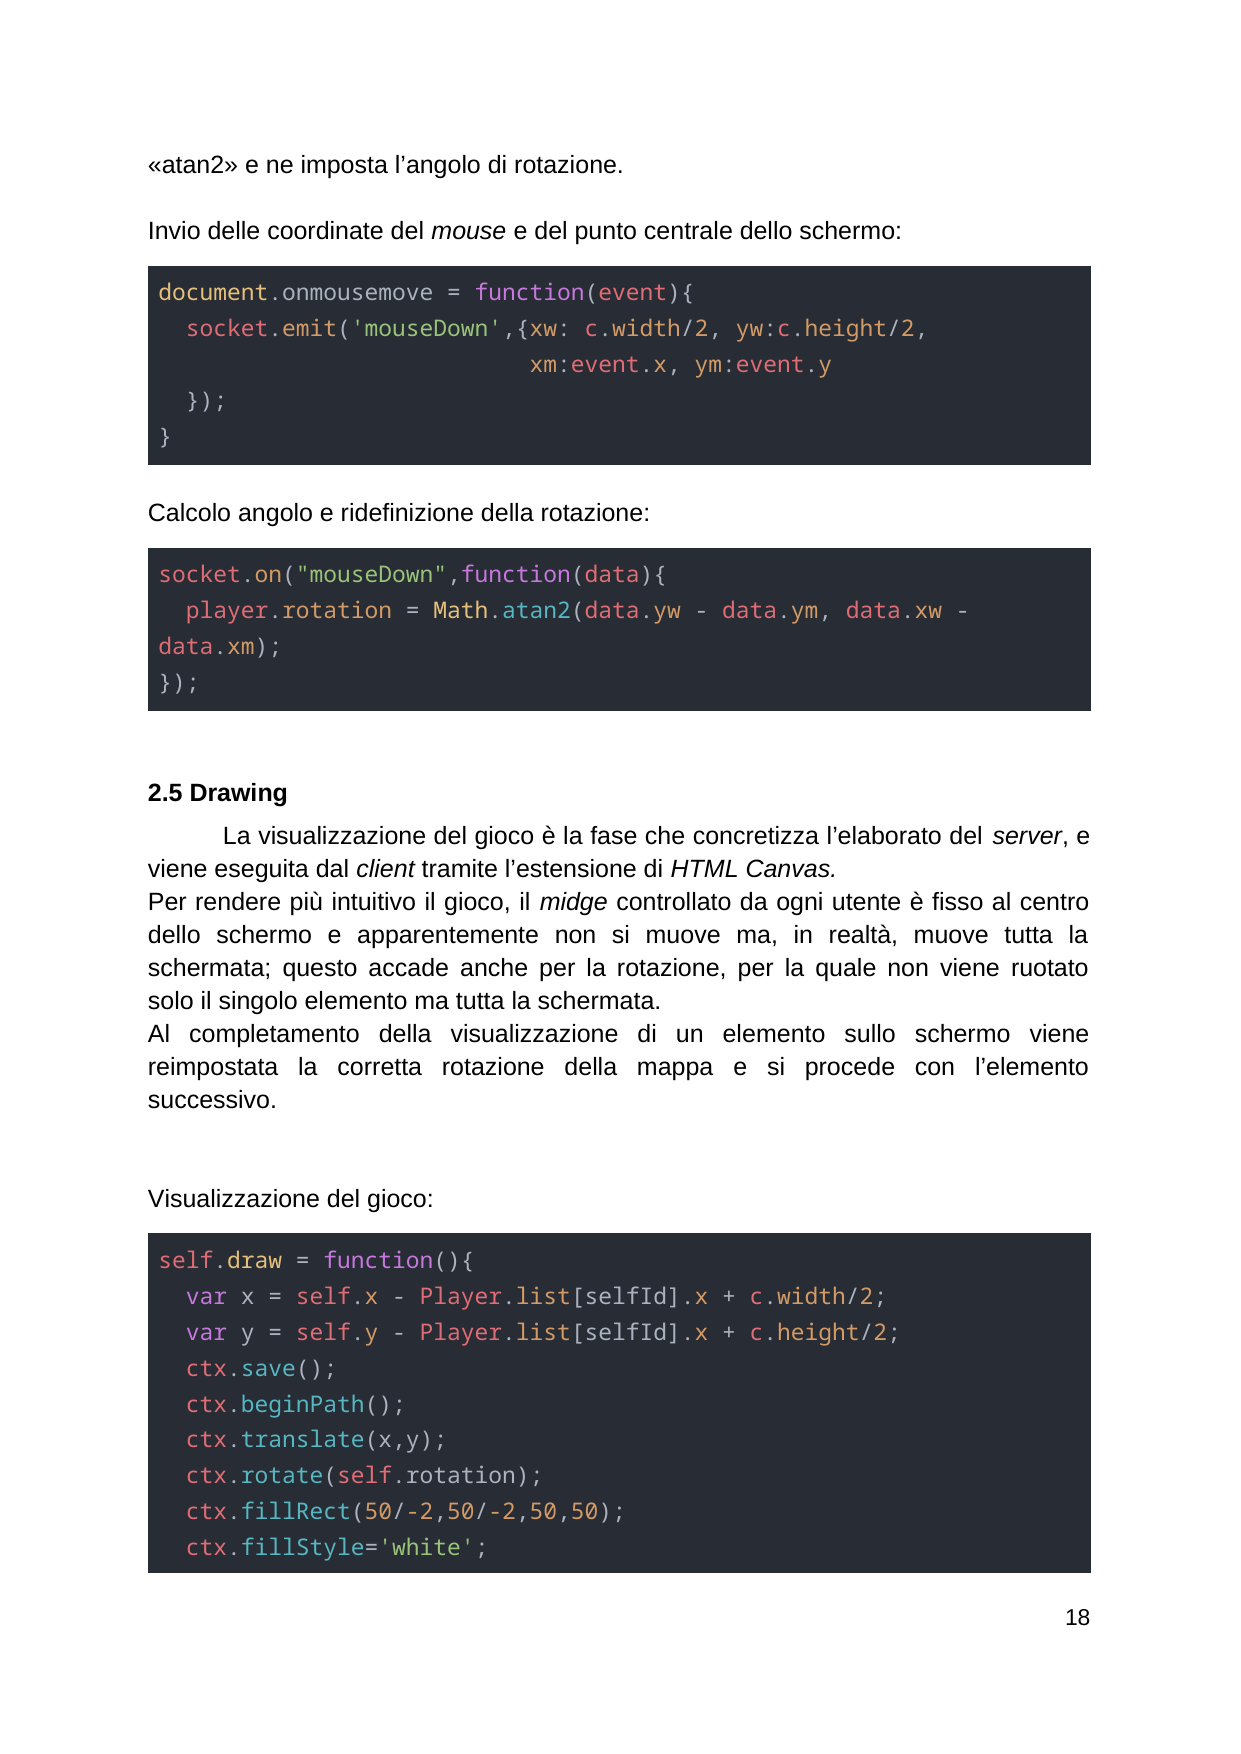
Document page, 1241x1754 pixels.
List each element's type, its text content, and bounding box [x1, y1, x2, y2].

text Invio delle coordinate del mouse e del punto centrale dello schermo: [148, 216, 1090, 245]
table_header socket.on("mouseDown",function(data){ player.rotation = Math.atan2(data.yw - data.ym, data.xw - data.xm); }); [148, 548, 1091, 711]
text La visualizzazione del gioco è la fase che concretizza l’elaborato del server, e viene eseguita dal client tramite l’estensione di HTML Canvas. [148, 821, 1090, 882]
text Calcolo angolo e ridefinizione della rotazione: [148, 498, 1090, 527]
table_header document.onmousemove = function(event){ socket.emit('mouseDown',{xw: c.width/2, yw:c.height/2, xm:event.x, ym:event.y }); } [148, 266, 1091, 465]
table_header self.draw = function(){ var x = self.x - Player.list[selfId].x + c.width/2; var y = self.y - Player.list[selfId].x + c.height/2; ctx.save(); ctx.beginPath(); ctx.translate(x,y); ctx.rotate(self.rotation); ctx.fillRect(50/-2,50/-2,50,50); ctx.fillStyle='white'; [148, 1233, 1091, 1573]
text Al completamento della visualizzazione di un elemento sullo schermo viene reimpostata la corretta rotazione della mappa e si procede con l’elemento successivo. [148, 1019, 1090, 1113]
text Visualizzazione del gioco: [148, 1184, 1090, 1213]
text «atan2» e ne imposta l’angolo di rotazione. [148, 150, 1090, 179]
text Per rendere più intuitivo il gioco, il midge controllato da ogni utente è fisso al centro dello schermo e apparentemente non si muove ma, in realtà, muove tutta la schermata; questo accade anche per la rotazione, per la quale non viene ruotato solo il singolo elemento ma tutta la schermata. [148, 887, 1090, 1014]
subtitle 2.5 Drawing [148, 777, 1091, 806]
